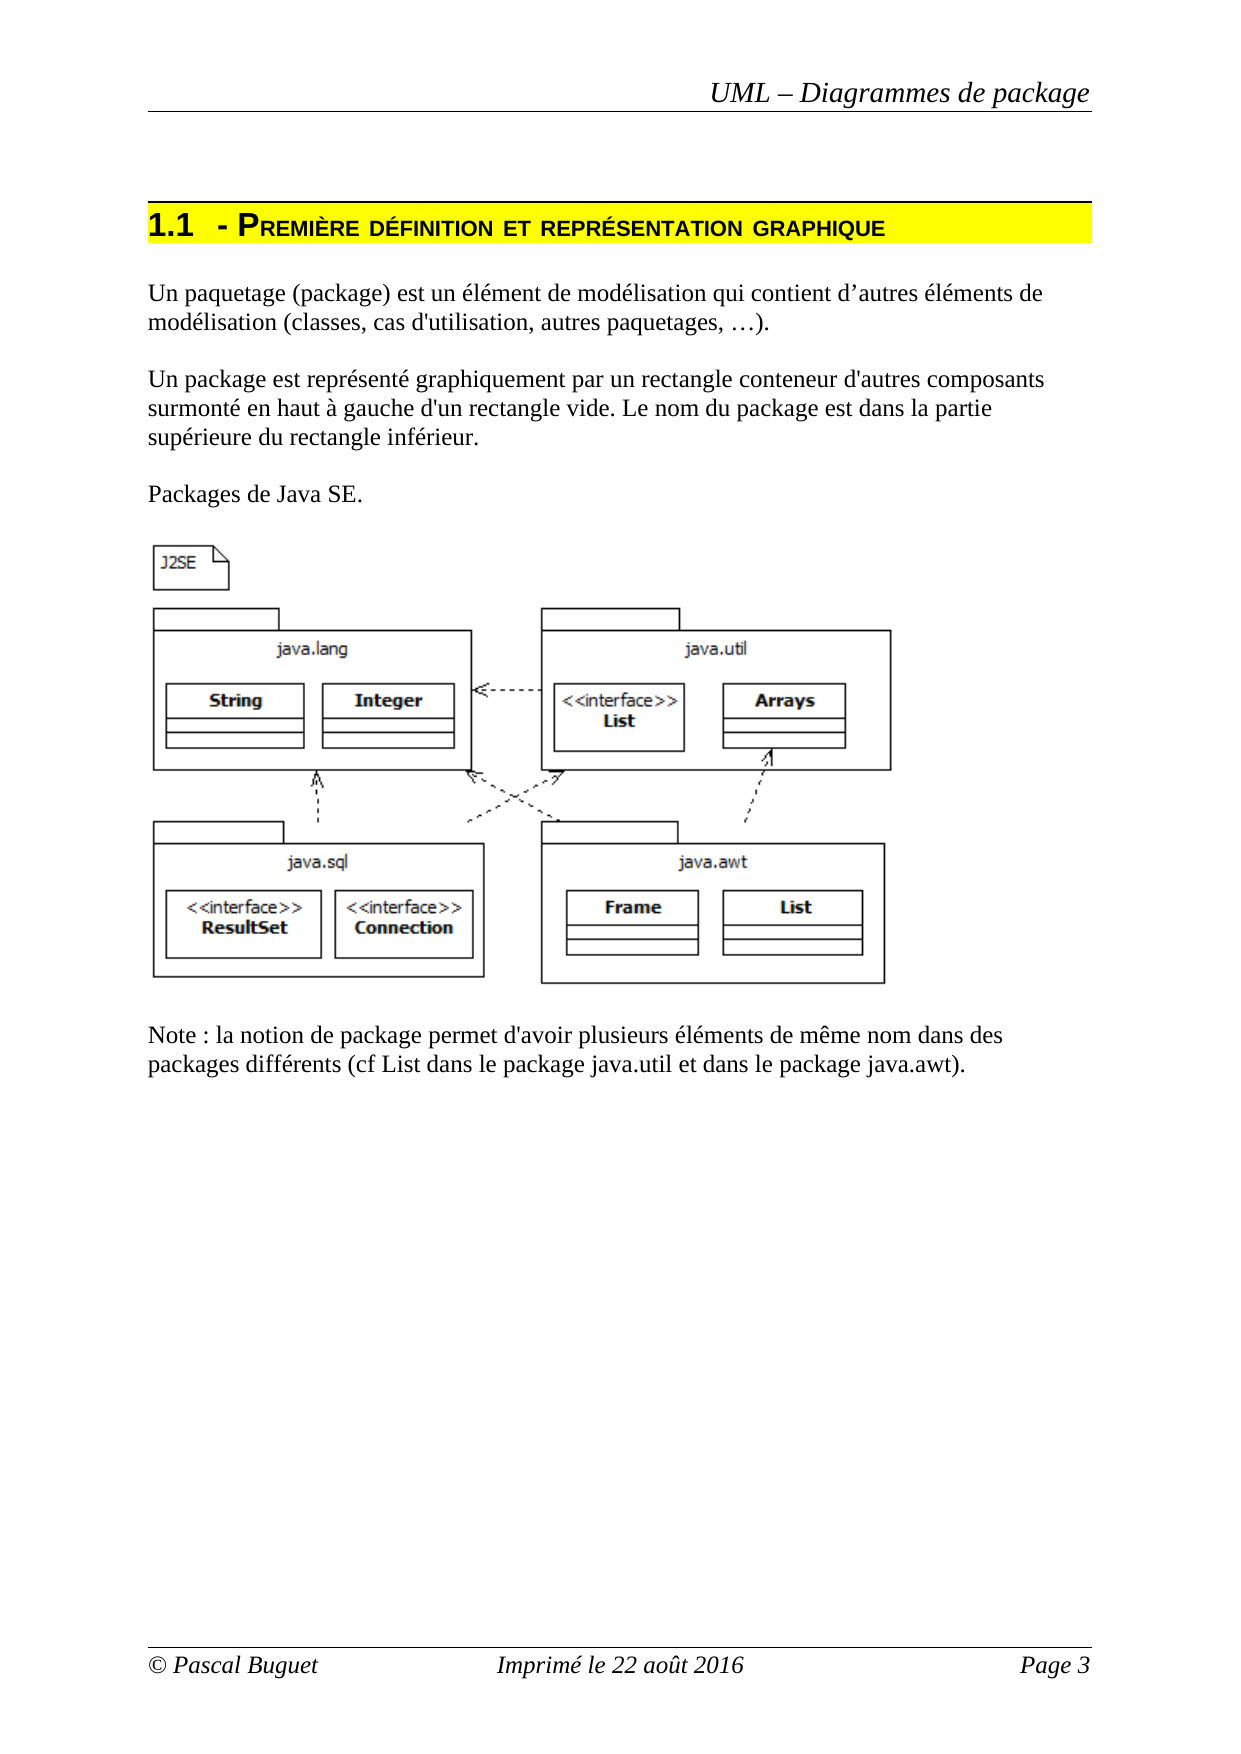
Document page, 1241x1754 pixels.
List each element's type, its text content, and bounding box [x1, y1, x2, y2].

picture [147, 536, 898, 992]
text Un package est représenté graphiquement par un rectangle conteneur d'autres composants surmonté en haut à gauche d'un rectangle vide. Le nom du package est dans la partie supérieure du rectangle inférieur. [148, 364, 1092, 451]
text Un paquetage (package) est un élément de modélisation qui contient d’autres éléments de modélisation (classes, cas d'utilisation, autres paquetages, …). [148, 278, 1092, 336]
text Note : la notion de package permet d'avoir plusieurs éléments de même nom dans des packages différents (cf List dans le package java.util et dans le package java.awt). [148, 1020, 1092, 1078]
subtitle - Première définition et représentation graphique [148, 203, 1092, 243]
text Packages de Java SE. [148, 479, 1092, 508]
